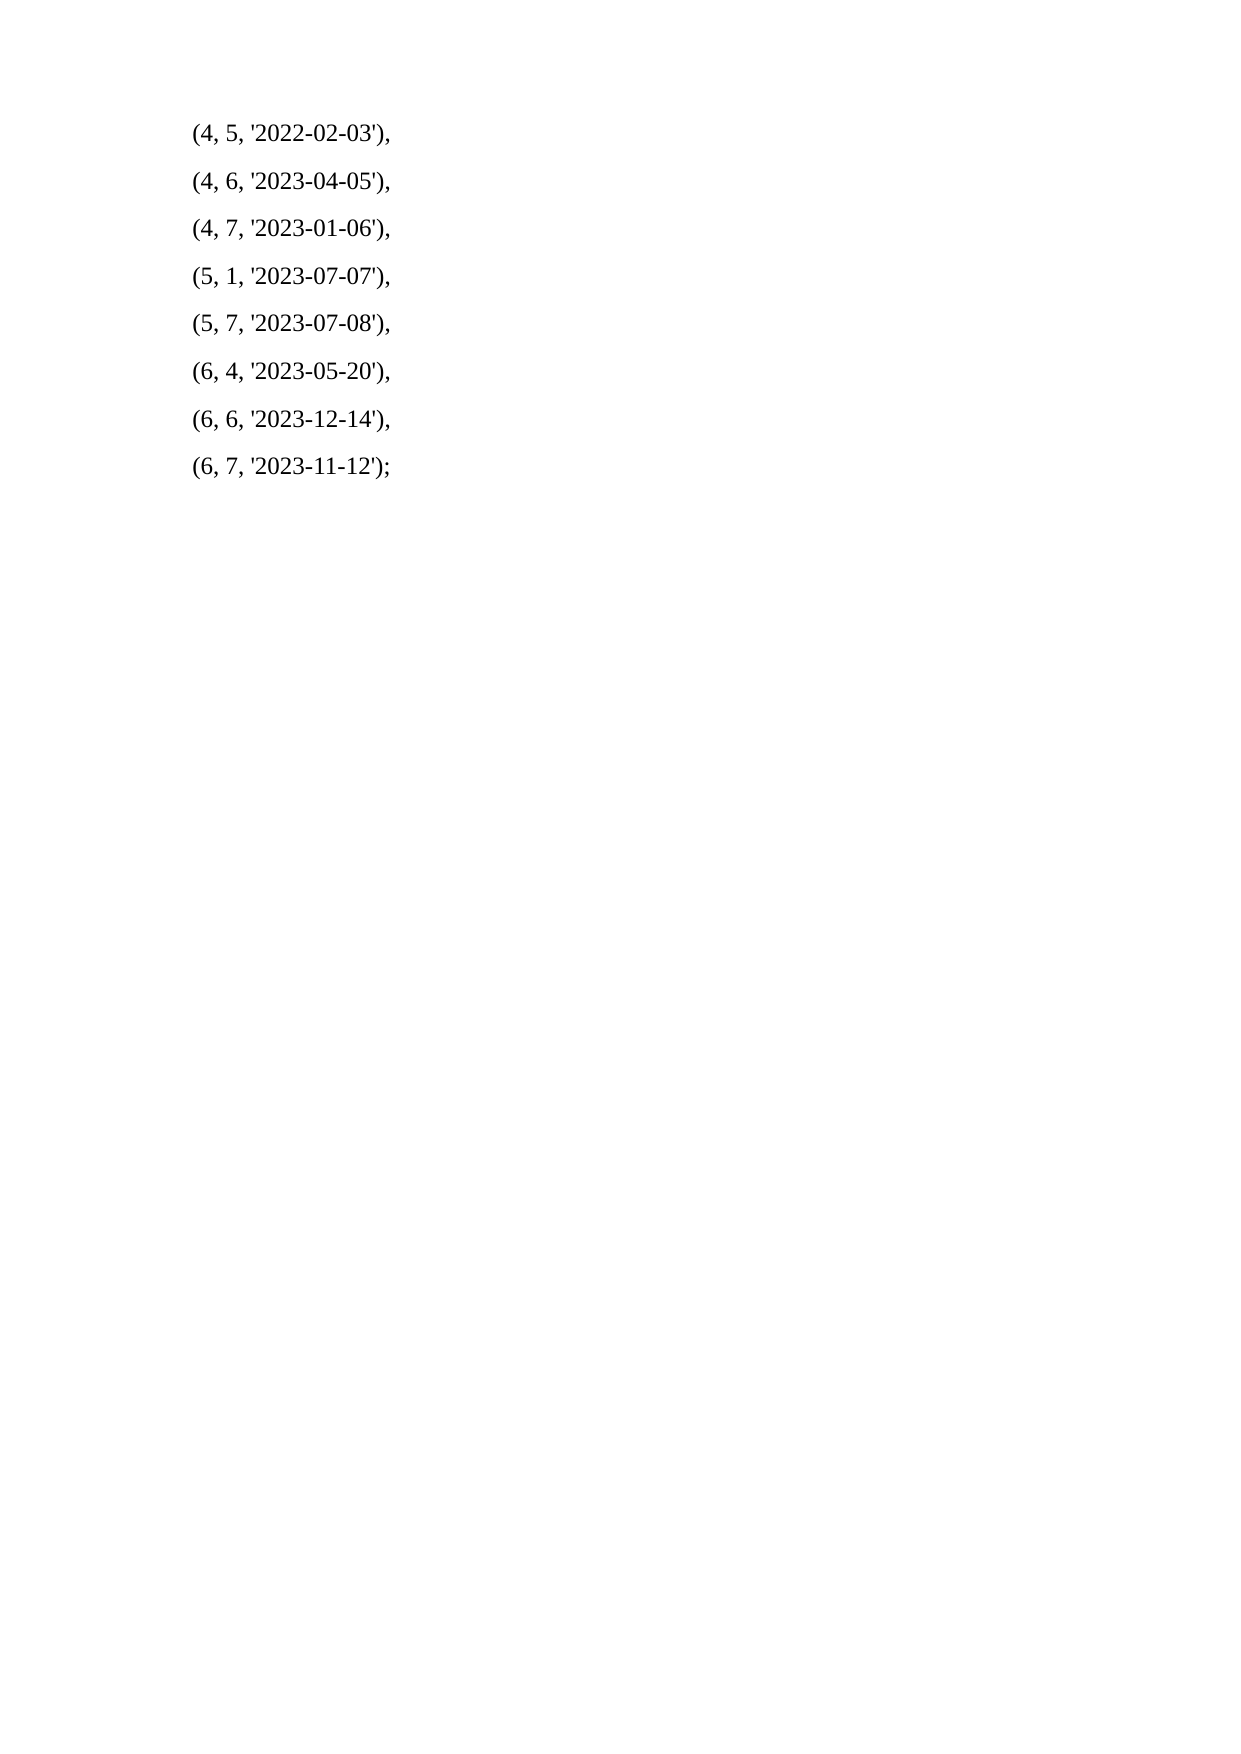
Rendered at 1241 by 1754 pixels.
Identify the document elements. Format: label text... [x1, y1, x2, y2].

text (4, 6, '2023-04-05'), [118, 166, 1122, 194]
text (6, 6, '2023-12-14'), [118, 404, 1122, 432]
text (4, 7, '2023-01-06'), [118, 213, 1122, 242]
text (4, 5, '2022-02-03'), [118, 118, 1122, 147]
text (5, 7, '2023-07-08'), [118, 308, 1122, 337]
text (5, 1, '2023-07-07'), [118, 261, 1122, 290]
text (6, 4, '2023-05-20'), [118, 356, 1122, 385]
text (6, 7, '2023-11-12'); [118, 451, 1122, 480]
